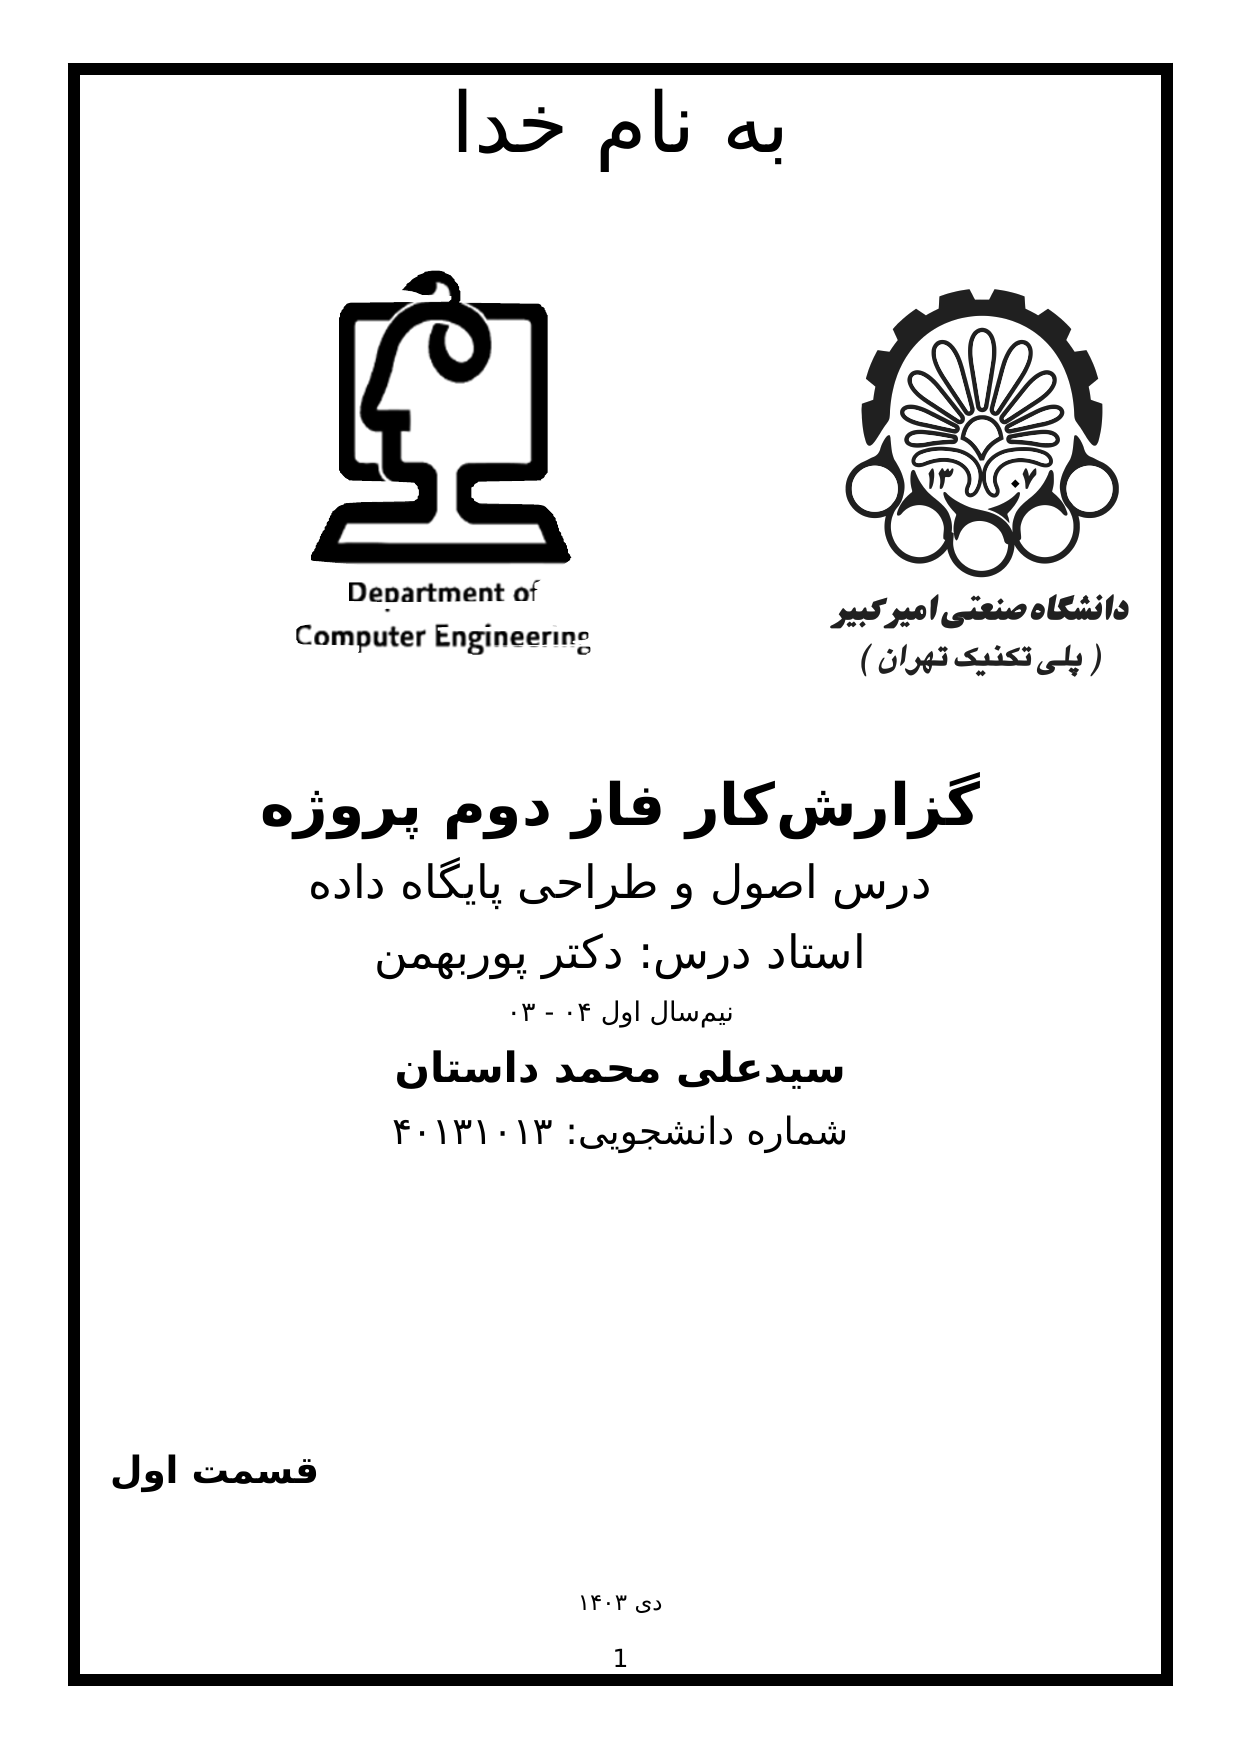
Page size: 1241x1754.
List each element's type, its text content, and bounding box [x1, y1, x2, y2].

text قسمت اول [110, 1449, 1131, 1493]
text شماره دانشجویی: ۴۰۱۳۱۰۱۳ [80, 1109, 1161, 1153]
text استاد درس: دکتر پوربهمن [80, 926, 1161, 979]
text نیم‌سال اول ۰۴ - ۰۳ [80, 996, 1161, 1027]
text درس اصول و طراحی پایگاه داده [80, 856, 1161, 909]
text به نام خدا [80, 75, 1161, 172]
text سید‌علی محمد داستان [80, 1044, 1161, 1093]
text گزارش‌کار فاز دوم پروژه [80, 771, 1161, 839]
